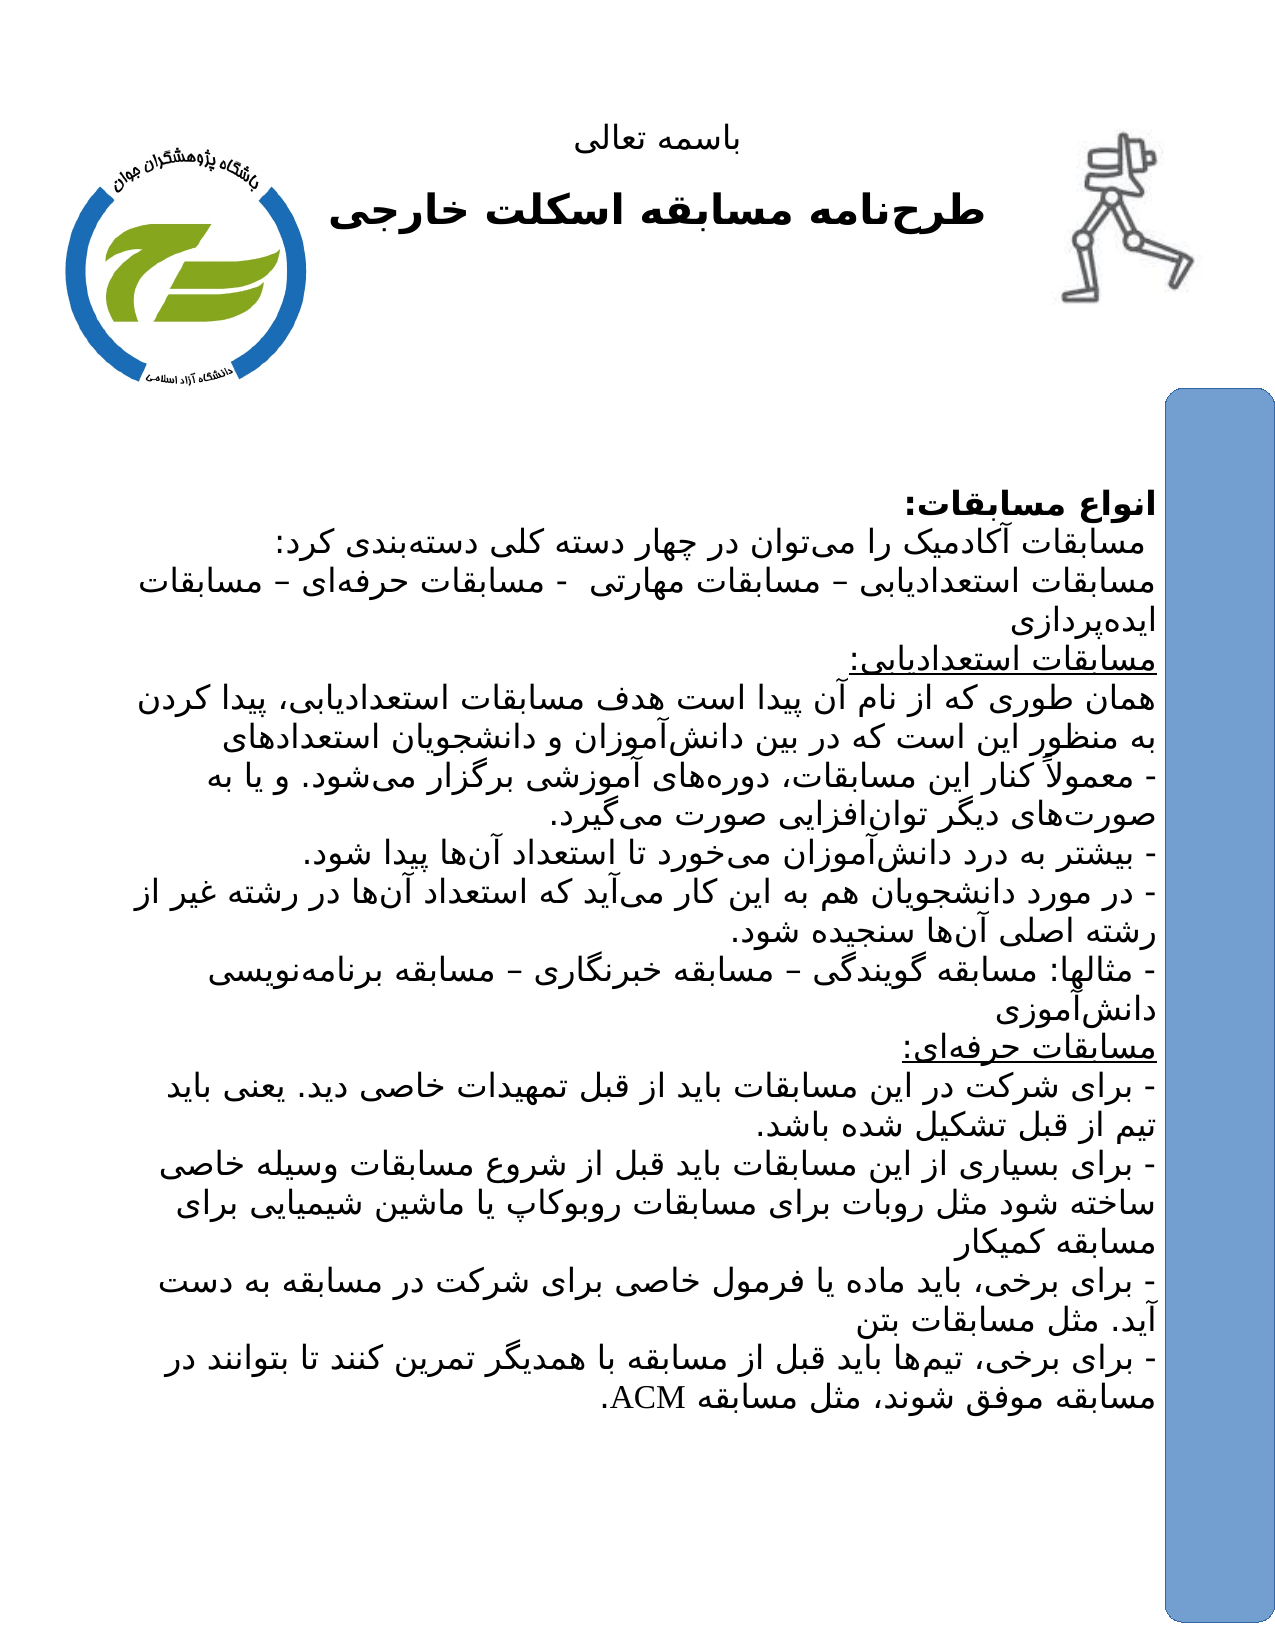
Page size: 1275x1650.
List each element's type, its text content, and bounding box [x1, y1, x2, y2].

text - مثالها: مسابقه گویندگی – مسابقه خبرنگاری – مسابقه برنامه‌نویسی دانش‌آموزی [118, 950, 1157, 1028]
text طرح‌نامه مسابقه اسکلت خارجی [312, 186, 1002, 283]
text - برای شرکت در این مسابقات باید از قبل تمهیدات خاصی دید. یعنی باید تیم از قبل تشکیل شده باشد. [118, 1067, 1157, 1144]
text باسمه تعالی [118, 118, 1002, 157]
text مسابقات حرفه‌‌ای: [118, 1028, 1157, 1067]
text - برای برخی، باید ماده یا فرمول خاصی برای شرکت در مسابقه به دست آید. مثل مسابقات بتن [118, 1261, 1157, 1339]
text - معمولاً کنار این مسابقات، دوره‌های آموزشی برگزار می‌شود. و یا به صورت‌های دیگر توان‌افزایی صورت می‌گیرد. [118, 756, 1157, 834]
text مسابقات استعدادیابی – مسابقات مهارتی - مسابقات حرفه‌ای – مسابقات ایده‌پردازی [118, 562, 1157, 639]
picture [62, 145, 312, 388]
text انواع مسابقات: [118, 484, 1157, 523]
picture [1002, 96, 1262, 327]
text مسابقات استعدادیابی: [118, 639, 1157, 678]
text - برای بسیاری از این مسابقات باید قبل از شروع مسابقات وسیله خاصی ساخته شود مثل روبات برای مسابقات روبوکاپ یا ماشین شیمیایی برای مسابقه کمیکار [118, 1144, 1157, 1261]
text همان طوری که از نام آن پیدا است هدف مسابقات استعدادیابی، پیدا کردن به منظور این است که در بین دانش‌آموزان و دانشجویان استعدادهای [118, 678, 1157, 756]
text مسابقات آکادمیک را می‌توان در چهار دسته کلی دسته‌بندی کرد: [118, 523, 1157, 562]
text - در مورد دانشجویان هم به این کار می‌آید که استعداد آن‌ها در رشته‌ غیر از رشته اصلی آن‌ها سنجیده شود. [118, 873, 1157, 950]
text - برای برخی، تیم‌ها باید قبل از مسابقه با همدیگر تمرین کنند تا بتوانند در مسابقه موفق شوند، مثل مسابقه ACM. [118, 1339, 1157, 1417]
text - بیشتر به درد دانش‌آموزان می‌خورد تا استعداد آن‌ها پیدا شود. [118, 834, 1157, 873]
